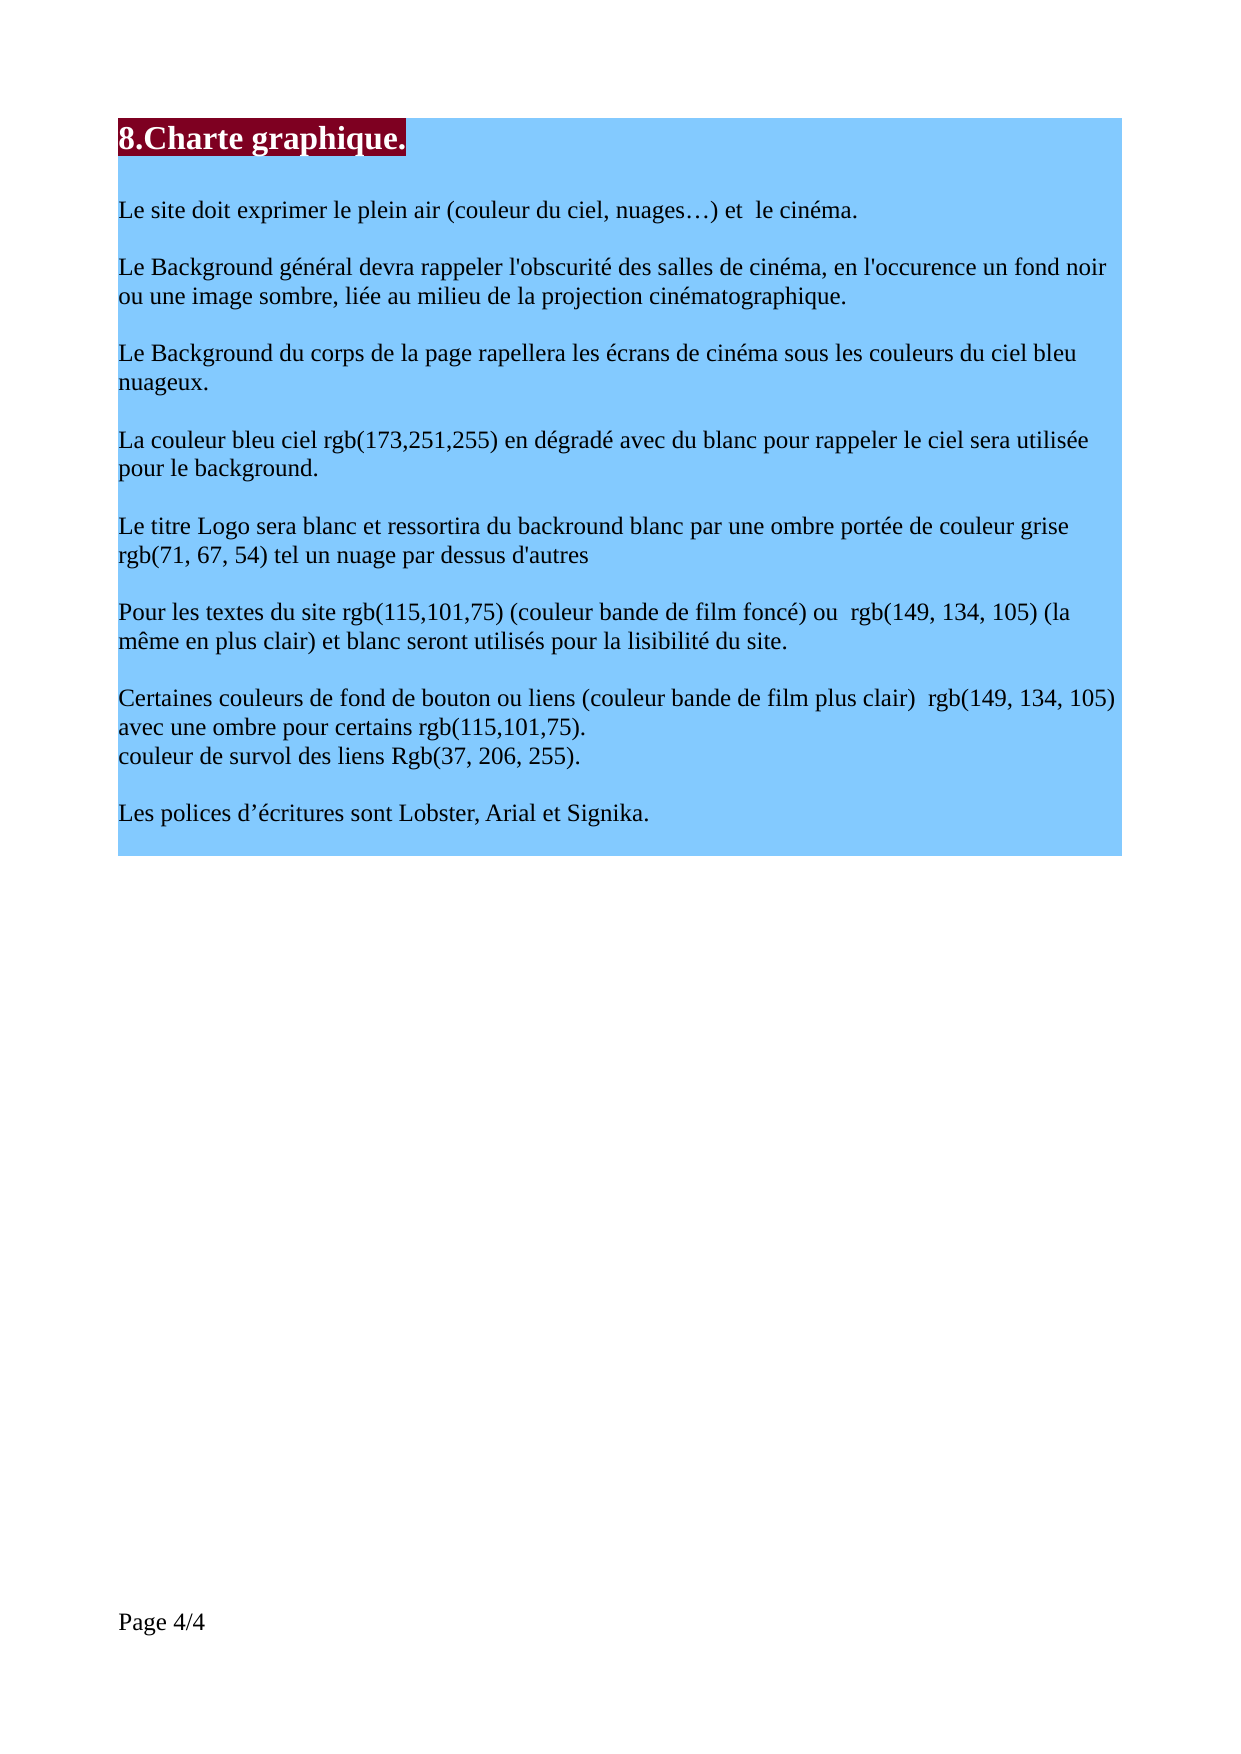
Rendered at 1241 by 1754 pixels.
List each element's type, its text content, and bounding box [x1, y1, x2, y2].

text Pour les textes du site rgb(115,101,75) (couleur bande de film foncé) ou rgb(149, 134, 105) (la même en plus clair) et blanc seront utilisés pour la lisibilité du site. [118, 597, 1122, 655]
text Le Background du corps de la page rapellera les écrans de cinéma sous les couleurs du ciel bleu nuageux. [118, 338, 1122, 396]
text avec une ombre pour certains rgb(115,101,75). [118, 712, 1122, 741]
text Le site doit exprimer le plein air (couleur du ciel, nuages…) et le cinéma. [118, 195, 1122, 223]
text Les polices d’écritures sont Lobster, Arial et Signika. [118, 798, 1122, 827]
text La couleur bleu ciel rgb(173,251,255) en dégradé avec du blanc pour rappeler le ciel sera utilisée pour le background. [118, 425, 1122, 482]
text Le titre Logo sera blanc et ressortira du backround blanc par une ombre portée de couleur grise rgb(71, 67, 54) tel un nuage par dessus d'autres [118, 511, 1122, 568]
text Certaines couleurs de fond de bouton ou liens (couleur bande de film plus clair) rgb(149, 134, 105) [118, 683, 1122, 712]
text Le Background général devra rappeler l'obscurité des salles de cinéma, en l'occurence un fond noir ou une image sombre, liée au milieu de la projection cinématographique. [118, 252, 1122, 310]
text couleur de survol des liens Rgb(37, 206, 255). [118, 741, 1122, 770]
text 8.Charte graphique. [118, 118, 1122, 156]
